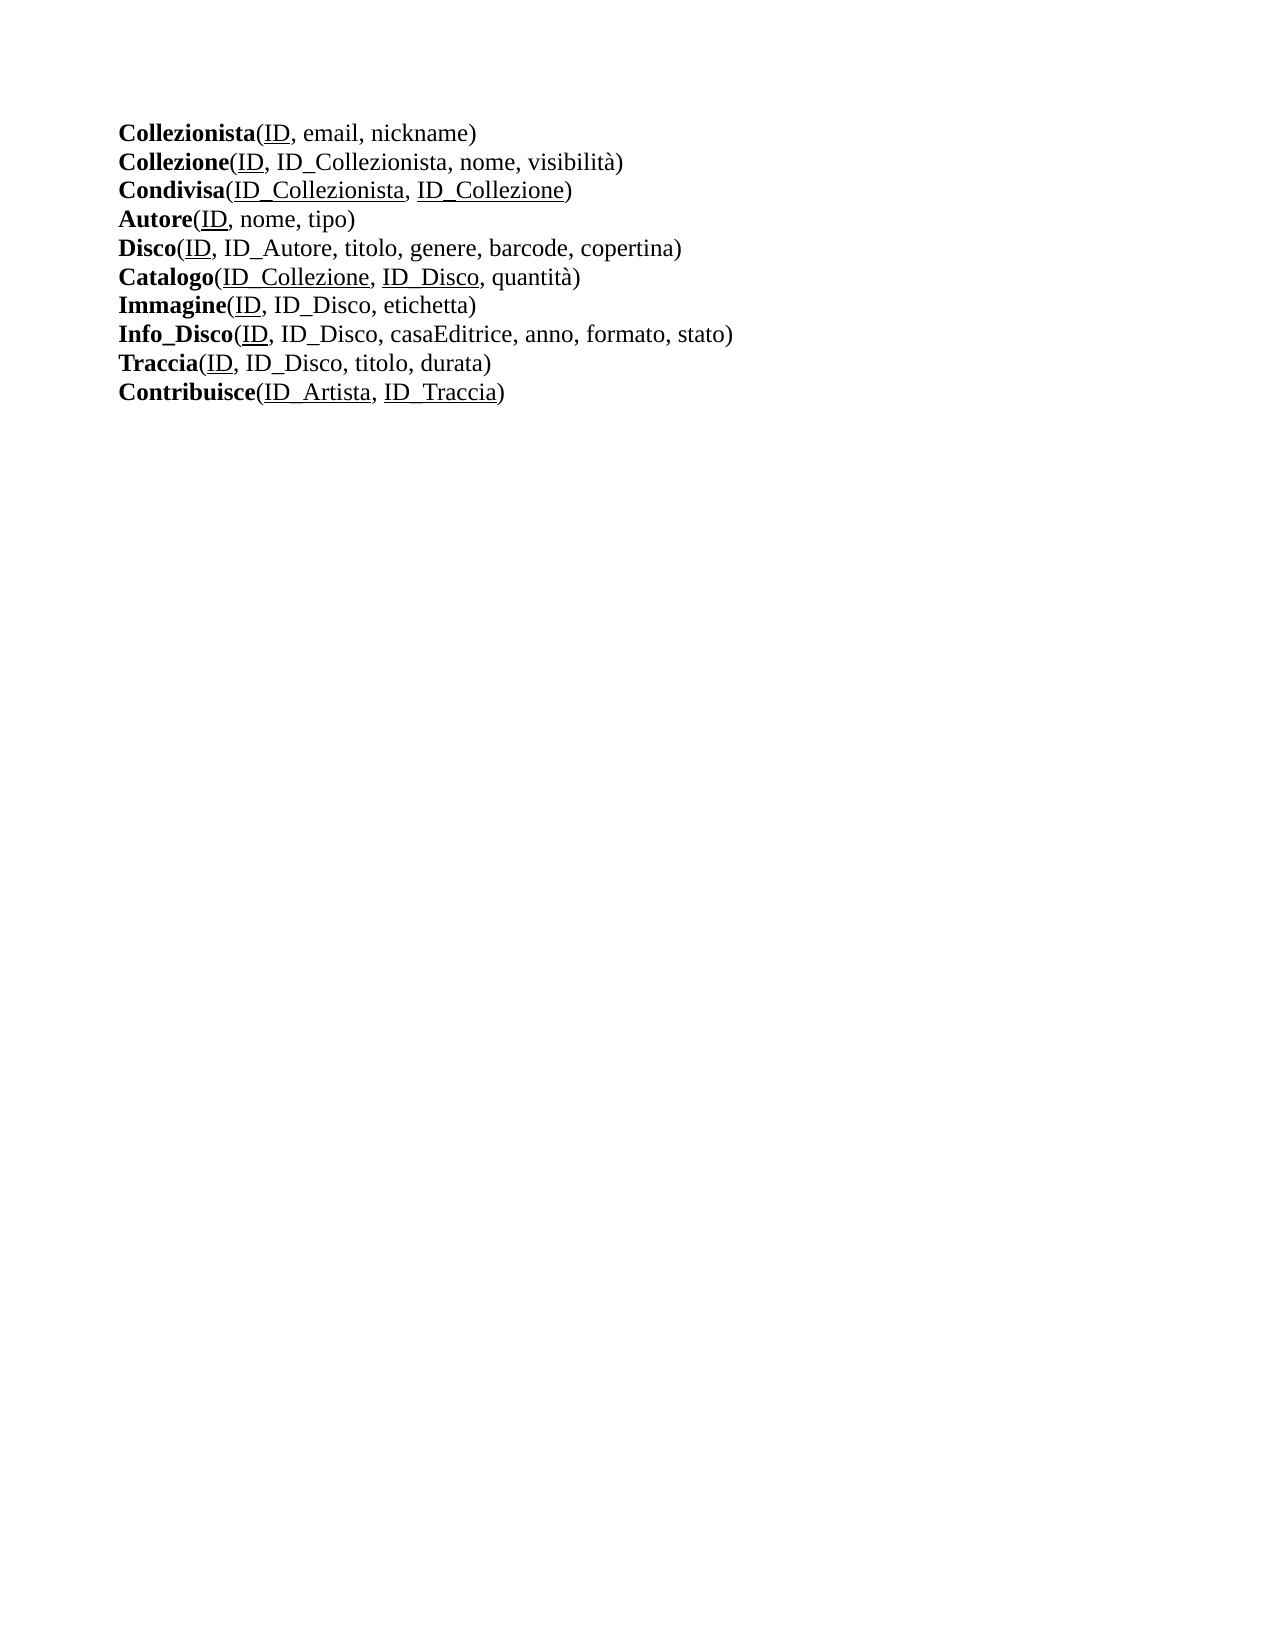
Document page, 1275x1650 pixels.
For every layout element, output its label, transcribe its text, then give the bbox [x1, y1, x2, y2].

text Collezione(ID, ID_Collezionista, nome, visibilità) [118, 147, 1157, 176]
text Autore(ID, nome, tipo) [118, 204, 1157, 233]
text Info_Disco(ID, ID_Disco, casaEditrice, anno, formato, stato) [118, 319, 1157, 348]
text Collezionista(ID, email, nickname) [118, 118, 1157, 147]
text Condivisa(ID_Collezionista, ID_Collezione) [118, 176, 1157, 204]
text Traccia(ID, ID_Disco, titolo, durata) [118, 348, 1157, 377]
text Immagine(ID, ID_Disco, etichetta) [118, 291, 1157, 319]
text Contribuisce(ID_Artista, ID_Traccia) [118, 377, 1157, 406]
text Catalogo(ID_Collezione, ID_Disco, quantità) [118, 262, 1157, 291]
text Disco(ID, ID_Autore, titolo, genere, barcode, copertina) [118, 233, 1157, 262]
